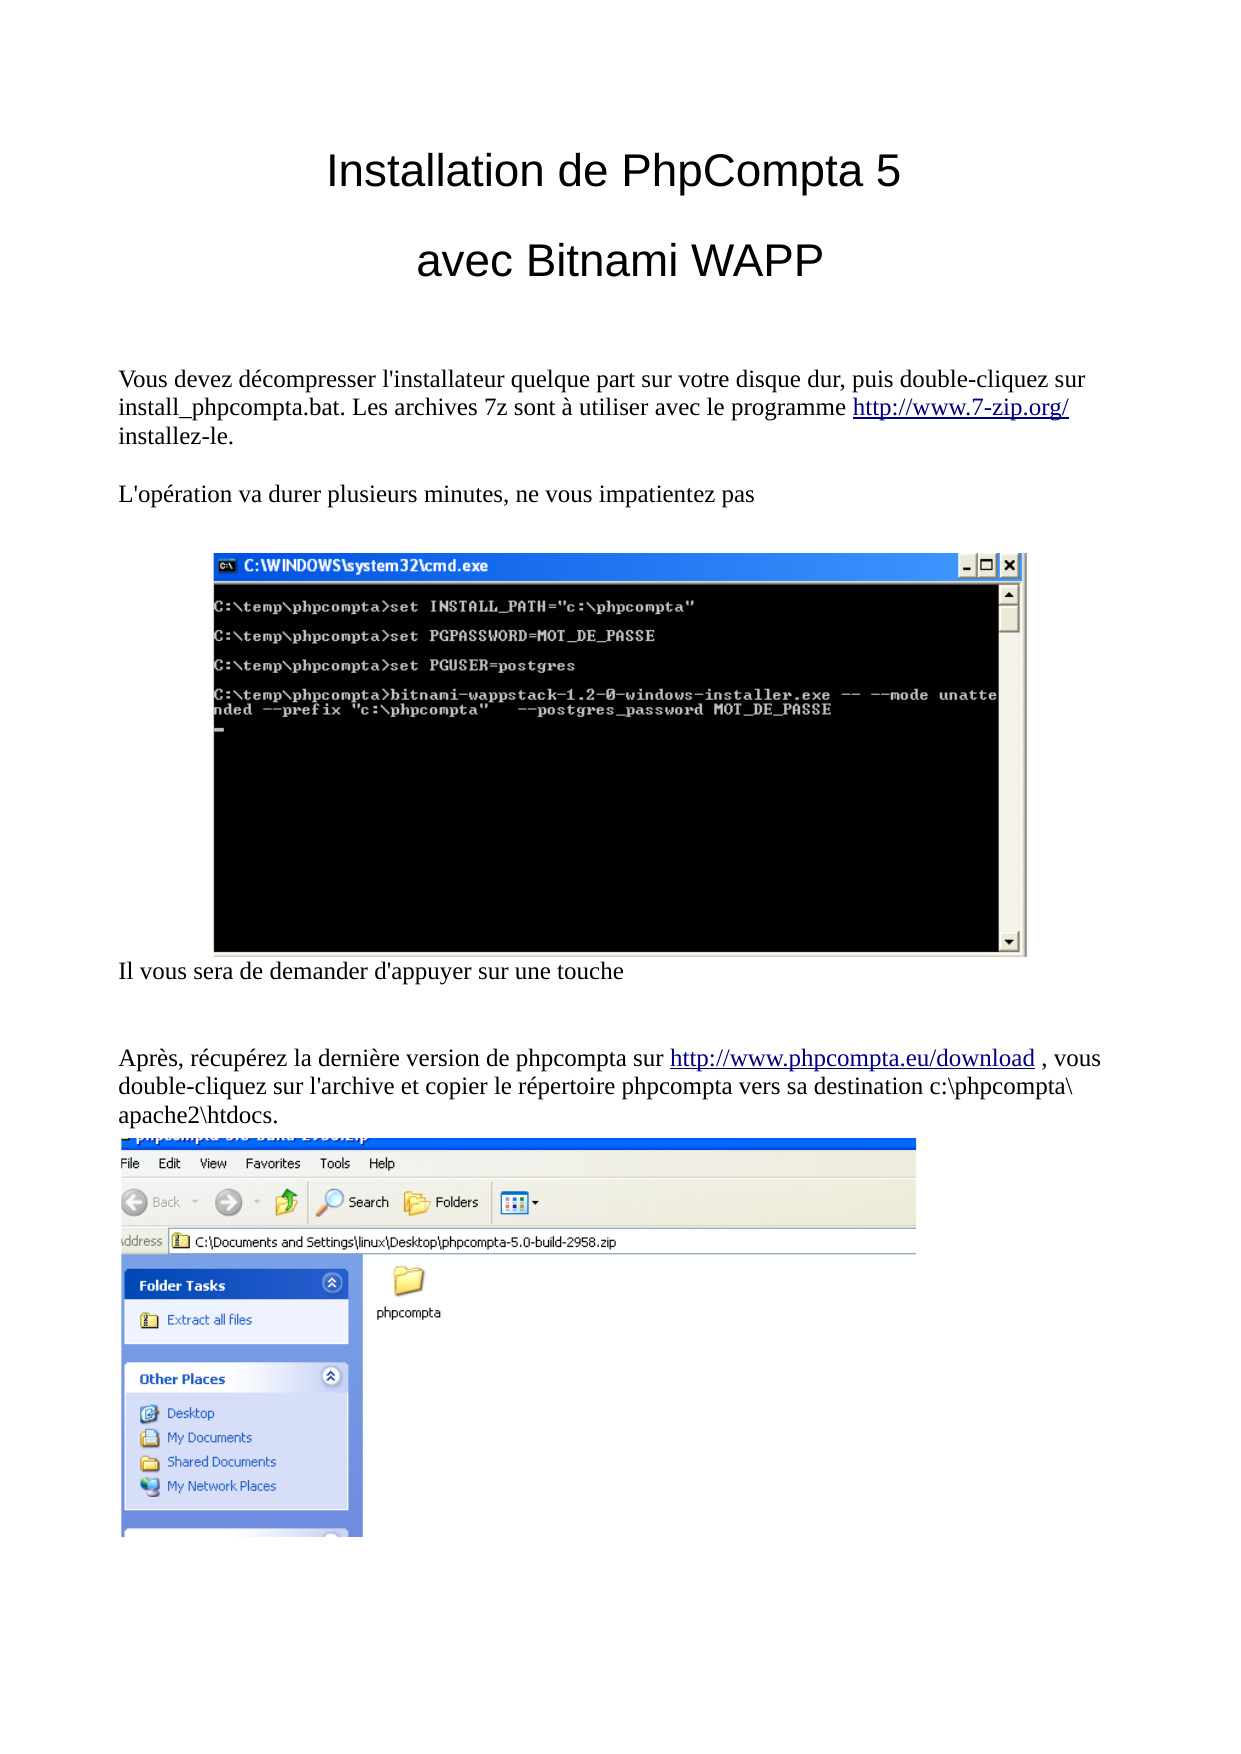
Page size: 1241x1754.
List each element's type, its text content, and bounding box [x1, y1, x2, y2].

text L'opération va durer plusieurs minutes, ne vous impatientez pas [118, 479, 1122, 507]
subtitle avec Bitnami WAPP [118, 233, 1122, 286]
picture [213, 553, 1027, 957]
picture [121, 1138, 917, 1537]
text Après, récupérez la dernière version de phpcompta sur http://www.phpcompta.eu/download , vous double-cliquez sur l'archive et copier le répertoire phpcompta vers sa destination c:\phpcompta\apache2\htdocs. [118, 1043, 1122, 1129]
subtitle Installation de PhpCompta 5 [118, 143, 1122, 196]
text Vous devez décompresser l'installateur quelque part sur votre disque dur, puis double-cliquez sur install_phpcompta.bat. Les archives 7z sont à utiliser avec le programme http://www.7-zip.org/ installez-le. [118, 364, 1122, 450]
text Il vous sera de demander d'appuyer sur une touche [118, 546, 1122, 985]
